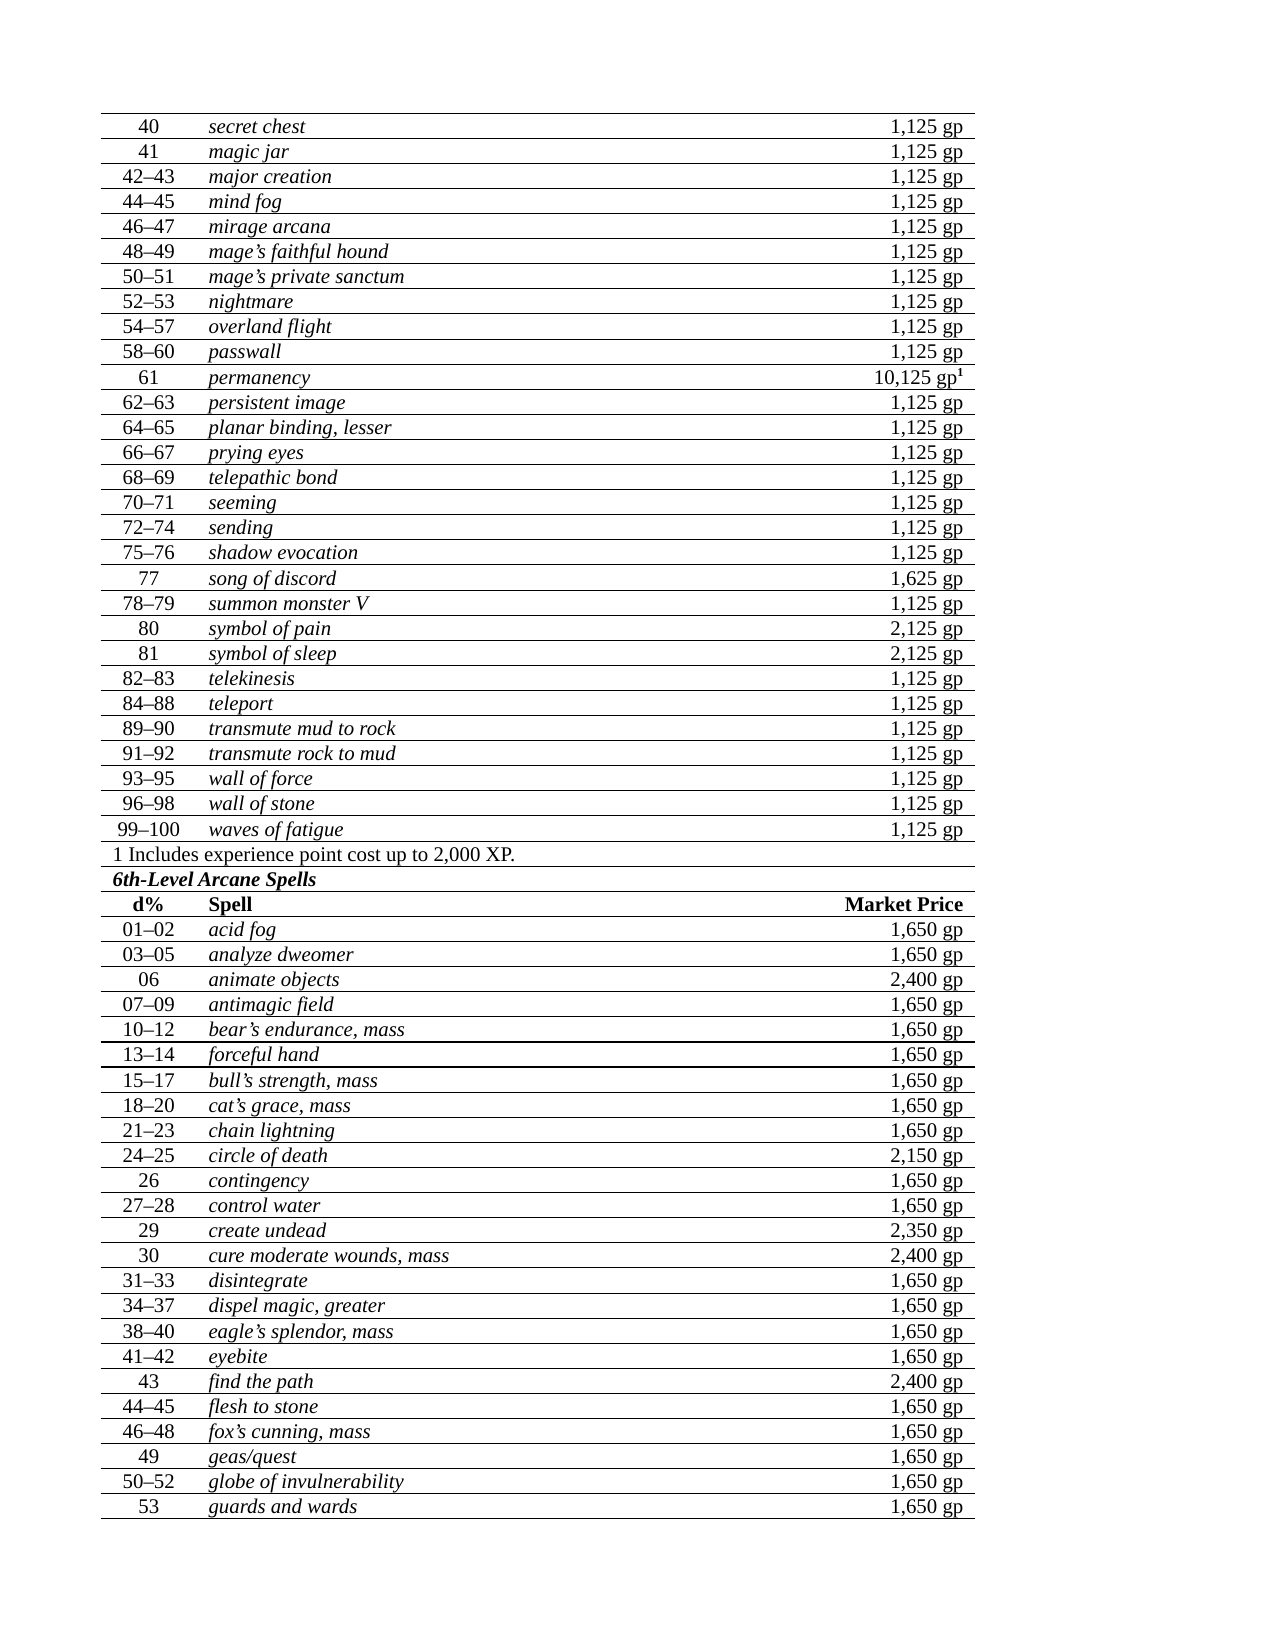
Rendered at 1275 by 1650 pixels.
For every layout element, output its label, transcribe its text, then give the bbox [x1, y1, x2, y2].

table_cell 93–95 [101, 766, 196, 790]
table_cell 1,650 gp [731, 1319, 975, 1343]
table_cell 70–71 [101, 490, 196, 514]
table_cell 1,125 gp [731, 314, 975, 338]
table_cell passwall [196, 340, 731, 363]
table_cell 1,650 gp [731, 1344, 975, 1368]
table_cell 13–14 [101, 1043, 196, 1066]
table_cell 1,125 gp [731, 766, 975, 790]
table_cell 46–48 [101, 1419, 196, 1443]
table_cell 84–88 [101, 691, 196, 715]
table_cell 1,125 gp [731, 390, 975, 414]
table_cell 1,650 gp [731, 1268, 975, 1292]
table_cell eyebite [196, 1344, 731, 1368]
table_cell 1,650 gp [731, 1043, 975, 1066]
table_cell chain lightning [196, 1118, 731, 1142]
table_cell 64–65 [101, 415, 196, 439]
table_cell dispel magic, greater [196, 1294, 731, 1317]
table_cell antimagic field [196, 992, 731, 1016]
table_cell cat’s grace, mass [196, 1093, 731, 1117]
table_cell 1,650 gp [731, 1193, 975, 1217]
table_cell 2,125 gp [731, 641, 975, 665]
table_cell 1,650 gp [731, 1168, 975, 1192]
table_cell sending [196, 515, 731, 539]
table_cell 1,125 gp [731, 340, 975, 363]
table_cell 1,650 gp [731, 1093, 975, 1117]
table_cell symbol of sleep [196, 641, 731, 665]
table_cell forceful hand [196, 1043, 731, 1066]
table_cell 41–42 [101, 1344, 196, 1368]
table_cell 1,125 gp [731, 741, 975, 765]
table_cell 34–37 [101, 1294, 196, 1317]
table_cell 07–09 [101, 992, 196, 1016]
table_cell 1,125 gp [731, 114, 975, 138]
table_cell 06 [101, 967, 196, 991]
table_cell 53 [101, 1494, 196, 1518]
table_cell analyze dweomer [196, 942, 731, 966]
table_cell 58–60 [101, 340, 196, 363]
table_cell nightmare [196, 289, 731, 313]
table_cell 1,650 gp [731, 1294, 975, 1317]
table_cell 1,650 gp [731, 992, 975, 1016]
table_cell 61 [101, 365, 196, 389]
table_cell mage’s faithful hound [196, 239, 731, 263]
table_cell find the path [196, 1369, 731, 1393]
table_cell 1,125 gp [731, 415, 975, 439]
table_cell mirage arcana [196, 214, 731, 238]
table_cell 80 [101, 616, 196, 640]
table_cell 91–92 [101, 741, 196, 765]
table_cell bear’s endurance, mass [196, 1017, 731, 1041]
table_cell flesh to stone [196, 1394, 731, 1418]
table_cell 10,125 gp1 [731, 365, 975, 389]
table_cell acid fog [196, 917, 731, 941]
table_cell 1 Includes experience point cost up to 2,000 XP. [101, 842, 975, 866]
table_cell eagle’s splendor, mass [196, 1319, 731, 1343]
table_cell 48–49 [101, 239, 196, 263]
table_cell 31–33 [101, 1268, 196, 1292]
table_cell mind fog [196, 189, 731, 213]
table_cell wall of force [196, 766, 731, 790]
table_cell Market Price [731, 892, 975, 916]
table_cell 41 [101, 139, 196, 163]
table_cell d% [101, 892, 196, 916]
table_cell 1,650 gp [731, 1419, 975, 1443]
table_cell 99–100 [101, 816, 196, 841]
table_cell 1,125 gp [731, 264, 975, 288]
table_cell transmute mud to rock [196, 716, 731, 740]
table_cell 2,400 gp [731, 967, 975, 991]
table_cell 78–79 [101, 591, 196, 614]
table_cell 66–67 [101, 440, 196, 464]
table_cell Spell [196, 892, 731, 916]
table_cell 1,625 gp [731, 565, 975, 589]
table_cell 10–12 [101, 1017, 196, 1041]
table_cell 42–43 [101, 164, 196, 188]
table_cell 40 [101, 114, 196, 138]
table_cell 1,125 gp [731, 164, 975, 188]
table_cell globe of invulnerability [196, 1469, 731, 1493]
table_cell 68–69 [101, 465, 196, 489]
table_cell major creation [196, 164, 731, 188]
table_cell 1,650 gp [731, 1394, 975, 1418]
table_cell 96–98 [101, 791, 196, 815]
table_cell 26 [101, 1168, 196, 1192]
table_cell animate objects [196, 967, 731, 991]
table_cell 50–52 [101, 1469, 196, 1493]
table_cell 18–20 [101, 1093, 196, 1117]
table_cell 81 [101, 641, 196, 665]
table_cell 89–90 [101, 716, 196, 740]
table_cell 03–05 [101, 942, 196, 966]
table_cell persistent image [196, 390, 731, 414]
table_cell 1,125 gp [731, 816, 975, 841]
table_cell 21–23 [101, 1118, 196, 1142]
table_cell 62–63 [101, 390, 196, 414]
table_cell 1,125 gp [731, 289, 975, 313]
table_cell 1,650 gp [731, 942, 975, 966]
table_cell contingency [196, 1168, 731, 1192]
table_cell 27–28 [101, 1193, 196, 1217]
table_cell disintegrate [196, 1268, 731, 1292]
table_cell 1,125 gp [731, 540, 975, 564]
table_cell waves of fatigue [196, 816, 731, 841]
table_cell 77 [101, 565, 196, 589]
table_cell 1,125 gp [731, 490, 975, 514]
table_cell 49 [101, 1444, 196, 1468]
table_cell 75–76 [101, 540, 196, 564]
table_cell 43 [101, 1369, 196, 1393]
table_cell 72–74 [101, 515, 196, 539]
table_cell summon monster V [196, 591, 731, 614]
table_cell magic jar [196, 139, 731, 163]
table_cell 1,125 gp [731, 139, 975, 163]
table_cell telepathic bond [196, 465, 731, 489]
table_cell 44–45 [101, 189, 196, 213]
table_cell 1,125 gp [731, 465, 975, 489]
table_cell secret chest [196, 114, 731, 138]
table_cell 46–47 [101, 214, 196, 238]
table_cell planar binding, lesser [196, 415, 731, 439]
table_cell 1,125 gp [731, 214, 975, 238]
table_cell 1,650 gp [731, 1469, 975, 1493]
table_cell 2,350 gp [731, 1218, 975, 1242]
table_cell song of discord [196, 565, 731, 589]
table_cell geas/quest [196, 1444, 731, 1468]
table_cell 50–51 [101, 264, 196, 288]
table_cell 2,125 gp [731, 616, 975, 640]
table_cell 52–53 [101, 289, 196, 313]
table_cell 30 [101, 1243, 196, 1267]
table_cell circle of death [196, 1143, 731, 1167]
table_cell 1,650 gp [731, 917, 975, 941]
table_cell 38–40 [101, 1319, 196, 1343]
table_cell telekinesis [196, 666, 731, 690]
table_cell 1,125 gp [731, 515, 975, 539]
table_cell 29 [101, 1218, 196, 1242]
table_cell teleport [196, 691, 731, 715]
table_cell symbol of pain [196, 616, 731, 640]
table_cell 24–25 [101, 1143, 196, 1167]
table_cell seeming [196, 490, 731, 514]
table_cell wall of stone [196, 791, 731, 815]
table_cell 2,400 gp [731, 1369, 975, 1393]
table_cell 1,650 gp [731, 1118, 975, 1142]
table_cell 01–02 [101, 917, 196, 941]
table_cell 1,650 gp [731, 1494, 975, 1518]
table_cell fox’s cunning, mass [196, 1419, 731, 1443]
table_cell overland flight [196, 314, 731, 338]
table_cell permanency [196, 365, 731, 389]
table_cell 6th-Level Arcane Spells [101, 867, 975, 891]
table_cell 1,125 gp [731, 691, 975, 715]
table_cell bull’s strength, mass [196, 1068, 731, 1092]
table_cell 2,400 gp [731, 1243, 975, 1267]
table_cell shadow evocation [196, 540, 731, 564]
table_cell 1,650 gp [731, 1017, 975, 1041]
table_cell 1,125 gp [731, 189, 975, 213]
table_cell 1,125 gp [731, 791, 975, 815]
table_cell 1,125 gp [731, 666, 975, 690]
table_cell 1,125 gp [731, 440, 975, 464]
table_cell transmute rock to mud [196, 741, 731, 765]
table_cell 44–45 [101, 1394, 196, 1418]
table_cell 1,650 gp [731, 1068, 975, 1092]
table_cell 1,125 gp [731, 239, 975, 263]
table_cell 1,650 gp [731, 1444, 975, 1468]
table_cell 1,125 gp [731, 716, 975, 740]
table_cell 15–17 [101, 1068, 196, 1092]
table_cell control water [196, 1193, 731, 1217]
table_cell create undead [196, 1218, 731, 1242]
table_cell prying eyes [196, 440, 731, 464]
table_cell mage’s private sanctum [196, 264, 731, 288]
table_cell 82–83 [101, 666, 196, 690]
table_cell cure moderate wounds, mass [196, 1243, 731, 1267]
table_cell 54–57 [101, 314, 196, 338]
table_cell guards and wards [196, 1494, 731, 1518]
table_cell 1,125 gp [731, 591, 975, 614]
table_cell 2,150 gp [731, 1143, 975, 1167]
